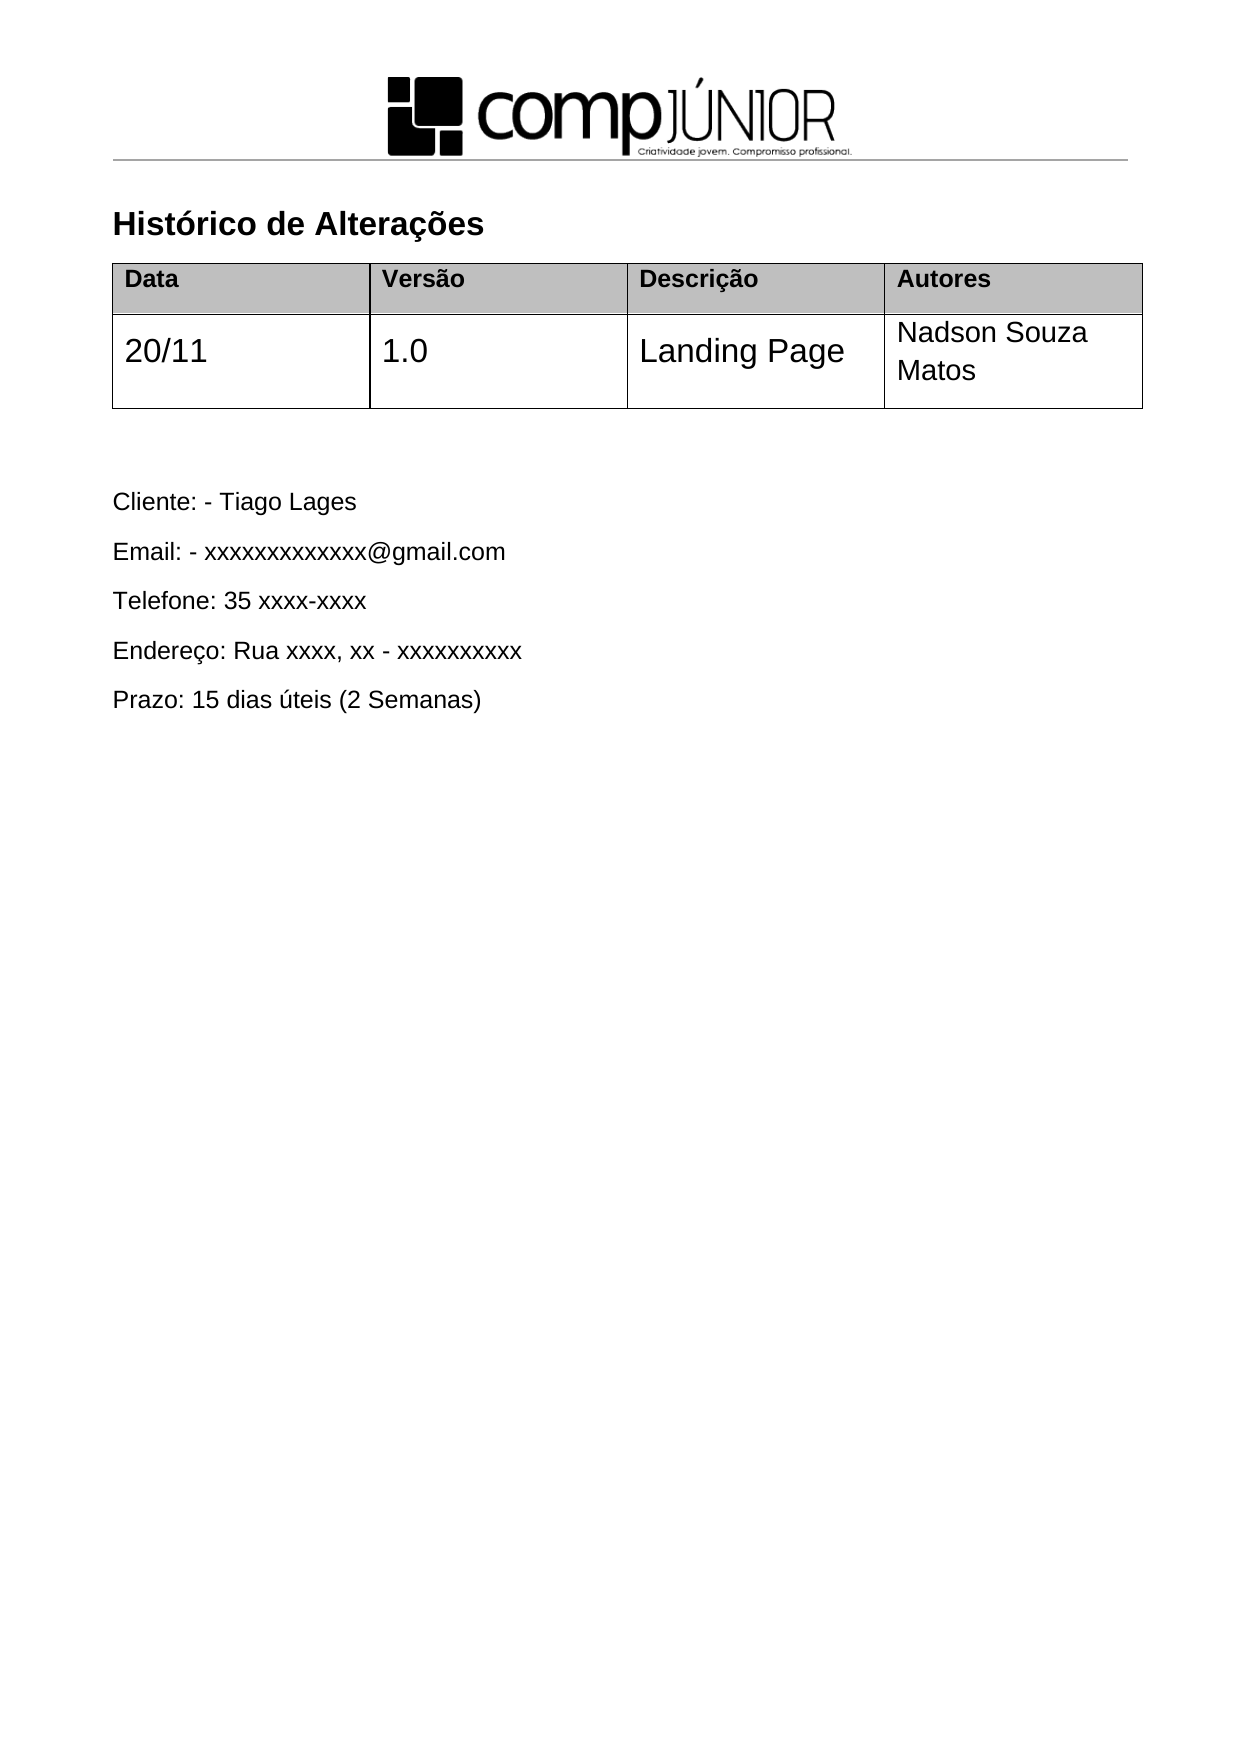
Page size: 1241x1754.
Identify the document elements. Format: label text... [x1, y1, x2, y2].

table_header Autores [885, 264, 1142, 313]
text Endereço: Rua xxxx, xx - xxxxxxxxxx [112, 636, 1128, 664]
text Telefone: 35 xxxx-xxxx [112, 586, 1128, 615]
text Email: - xxxxxxxxxxxxx@gmail.com [112, 537, 1128, 565]
text Prazo: 15 dias úteis (2 Semanas) [112, 685, 1128, 714]
table_cell 20/11 [113, 315, 369, 407]
picture [387, 77, 853, 158]
table_header Data [113, 264, 369, 313]
table_cell Landing Page [628, 315, 884, 407]
table_cell Nadson Souza Matos [885, 315, 1142, 407]
table_header Descrição [628, 264, 884, 313]
table_header Versão [371, 264, 627, 313]
table_cell 1.0 [371, 315, 627, 407]
text Cliente: - Tiago Lages [112, 487, 1128, 516]
text Histórico de Alterações [112, 161, 1128, 242]
